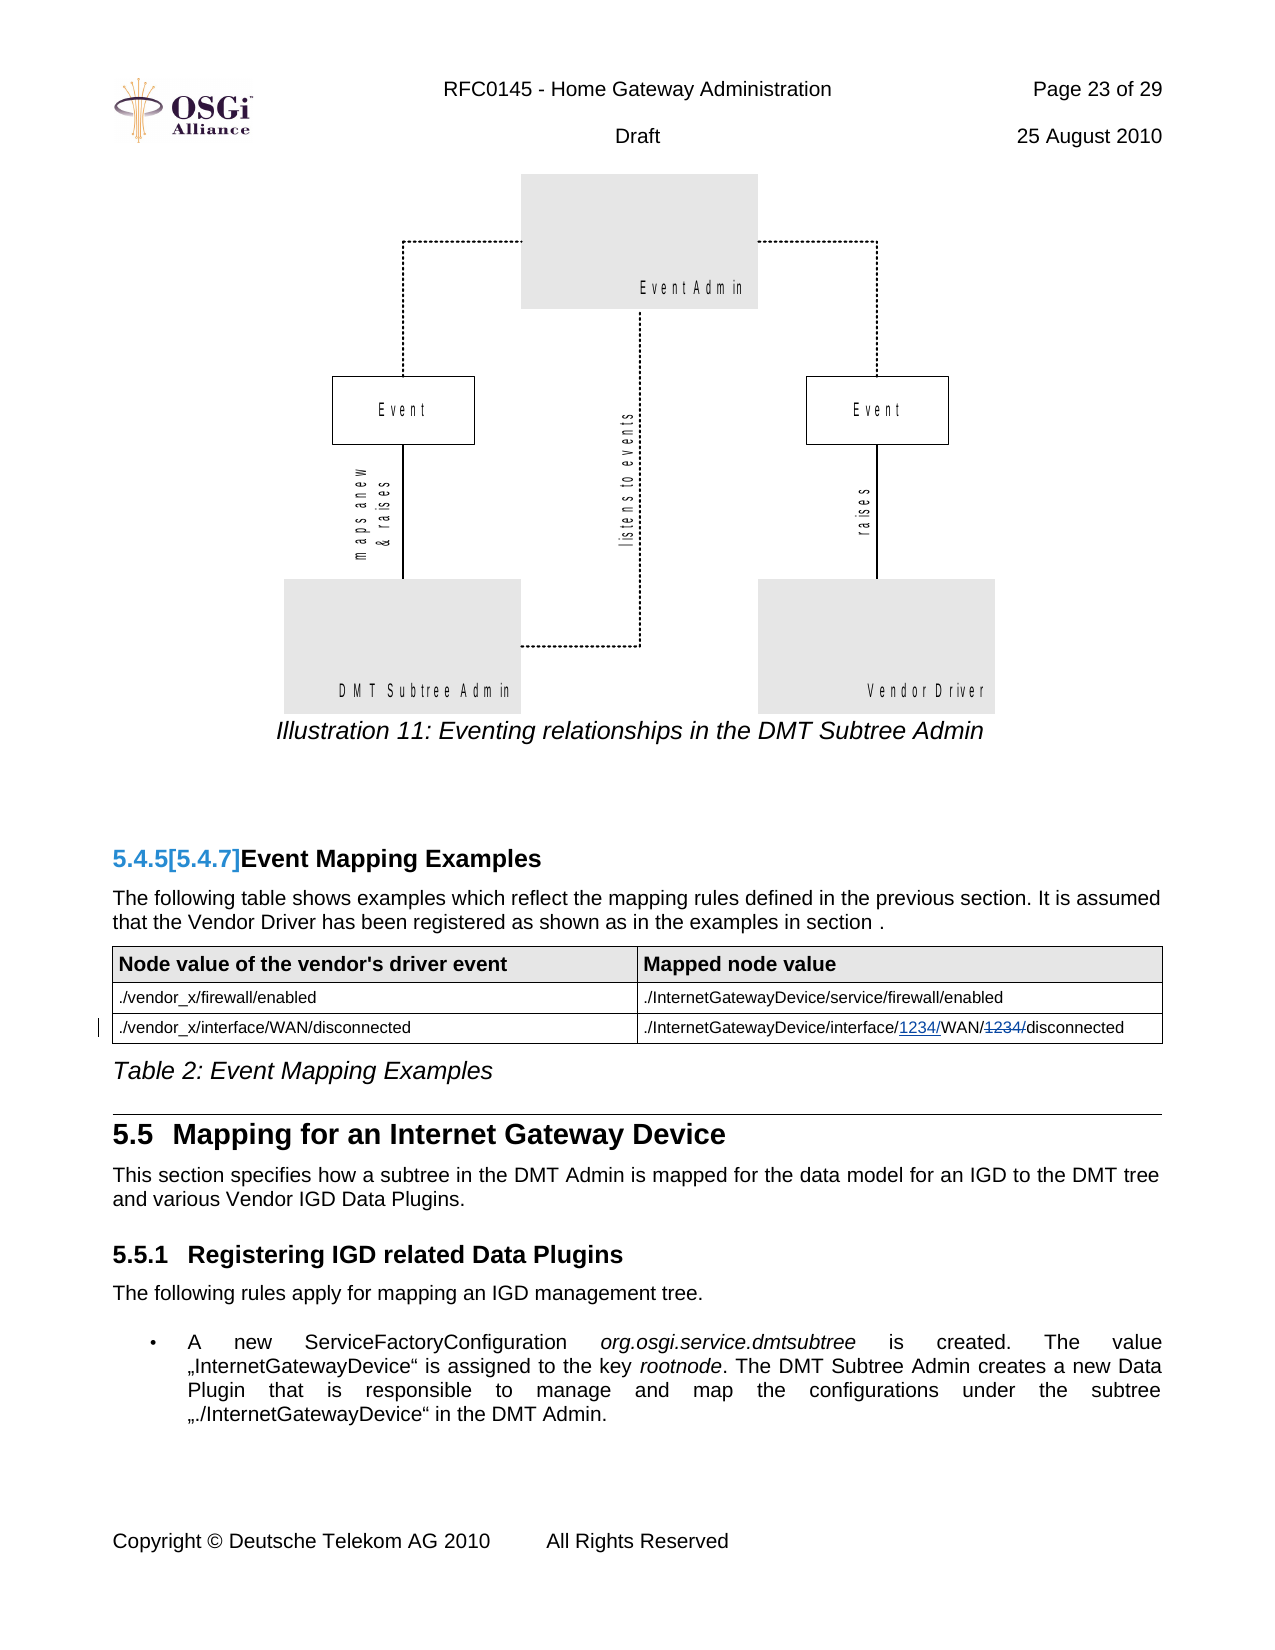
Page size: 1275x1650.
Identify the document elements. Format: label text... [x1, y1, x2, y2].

subtitle Registering IGD related Data Plugins [112, 1240, 1162, 1269]
table_cell ./InternetGatewayDevice/interface/1234/WAN/disconnected [638, 1014, 1162, 1043]
table_cell ./vendor_x/interface/WAN/disconnected [113, 1014, 637, 1043]
text Illustration 11: Eventing relationships in the DMT Subtree Admin [276, 171, 999, 745]
list A new ServiceFactoryConfiguration org.osgi.service.dmtsubtree is created. The value „InternetGatewayDevice“ is assigned to the key rootnode. The DMT Subtree Admin creates a new Data Plugin that is responsible to manage and map the configurations under the subtree „./InternetGatewayDevice“ in the DMT Admin. [150, 1330, 1162, 1426]
table_cell ./InternetGatewayDevice/service/firewall/enabled [638, 983, 1162, 1012]
text The following rules apply for mapping an IGD management tree. [112, 1281, 1162, 1305]
subtitle Event Mapping Examples [112, 844, 1162, 873]
picture [114, 78, 254, 143]
table_header Mapped node value [638, 947, 1162, 982]
text This section specifies how a subtree in the DMT Admin is mapped for the data model for an IGD to the DMT tree and various Vendor IGD Data Plugins. [112, 1163, 1162, 1211]
text The following table shows examples which reflect the mapping rules defined in the previous section. It is assumed that the Vendor Driver has been registered as shown as in the examples in section . [112, 886, 1162, 934]
subtitle Mapping for an Internet Gateway Device [112, 1115, 1162, 1150]
table_header Node value of the vendor's driver event [113, 947, 637, 982]
text Table 2: Event Mapping Examples [112, 1056, 1162, 1084]
table_cell ./vendor_x/firewall/enabled [113, 983, 637, 1012]
